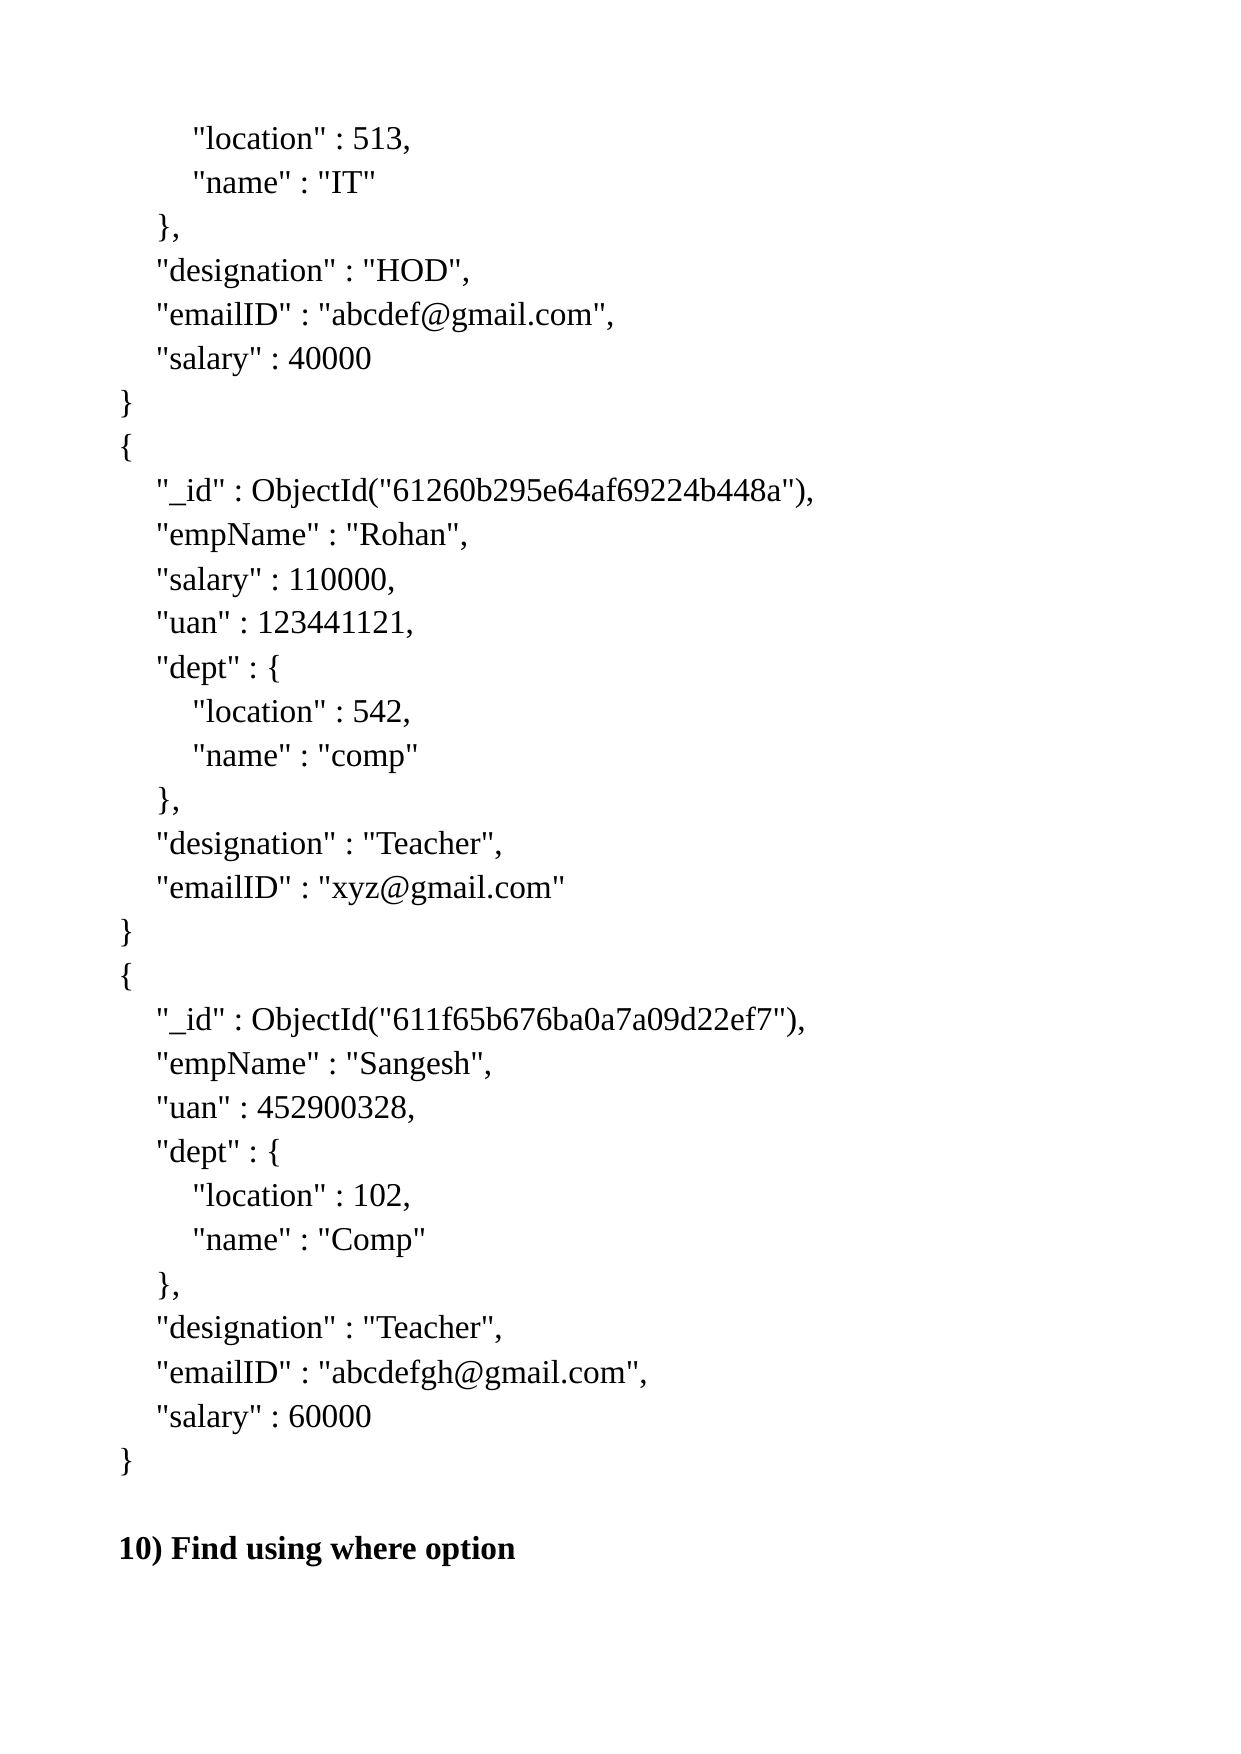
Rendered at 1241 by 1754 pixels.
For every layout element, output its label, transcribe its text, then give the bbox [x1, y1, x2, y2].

text "dept" : { [118, 1132, 1122, 1170]
text "uan" : 123441121, [118, 603, 1122, 641]
text "designation" : "HOD", [118, 250, 1122, 289]
text "emailID" : "abcdef@gmail.com", [118, 294, 1122, 333]
text "uan" : 452900328, [118, 1087, 1122, 1126]
text }, [118, 206, 1122, 244]
text "dept" : { [118, 647, 1122, 685]
text } [118, 1440, 1122, 1478]
text "salary" : 110000, [118, 559, 1122, 597]
text 10) Find using where option [118, 1528, 1122, 1566]
text "designation" : "Teacher", [118, 823, 1122, 861]
text "_id" : ObjectId("61260b295e64af69224b448a"), [118, 471, 1122, 509]
text { [118, 955, 1122, 994]
text "name" : "Comp" [118, 1220, 1122, 1258]
text }, [118, 779, 1122, 817]
text "location" : 542, [118, 691, 1122, 729]
text "designation" : "Teacher", [118, 1308, 1122, 1346]
text "emailID" : "abcdefgh@gmail.com", [118, 1352, 1122, 1390]
text "empName" : "Sangesh", [118, 1043, 1122, 1082]
text } [118, 911, 1122, 949]
text { [118, 427, 1122, 465]
text "location" : 513, [118, 118, 1122, 156]
text "name" : "IT" [118, 162, 1122, 201]
text } [118, 382, 1122, 421]
text "location" : 102, [118, 1176, 1122, 1214]
text "salary" : 60000 [118, 1396, 1122, 1434]
text "emailID" : "xyz@gmail.com" [118, 867, 1122, 906]
text }, [118, 1264, 1122, 1302]
text "_id" : ObjectId("611f65b676ba0a7a09d22ef7"), [118, 999, 1122, 1038]
text "empName" : "Rohan", [118, 515, 1122, 553]
text "name" : "comp" [118, 735, 1122, 773]
text "salary" : 40000 [118, 338, 1122, 377]
